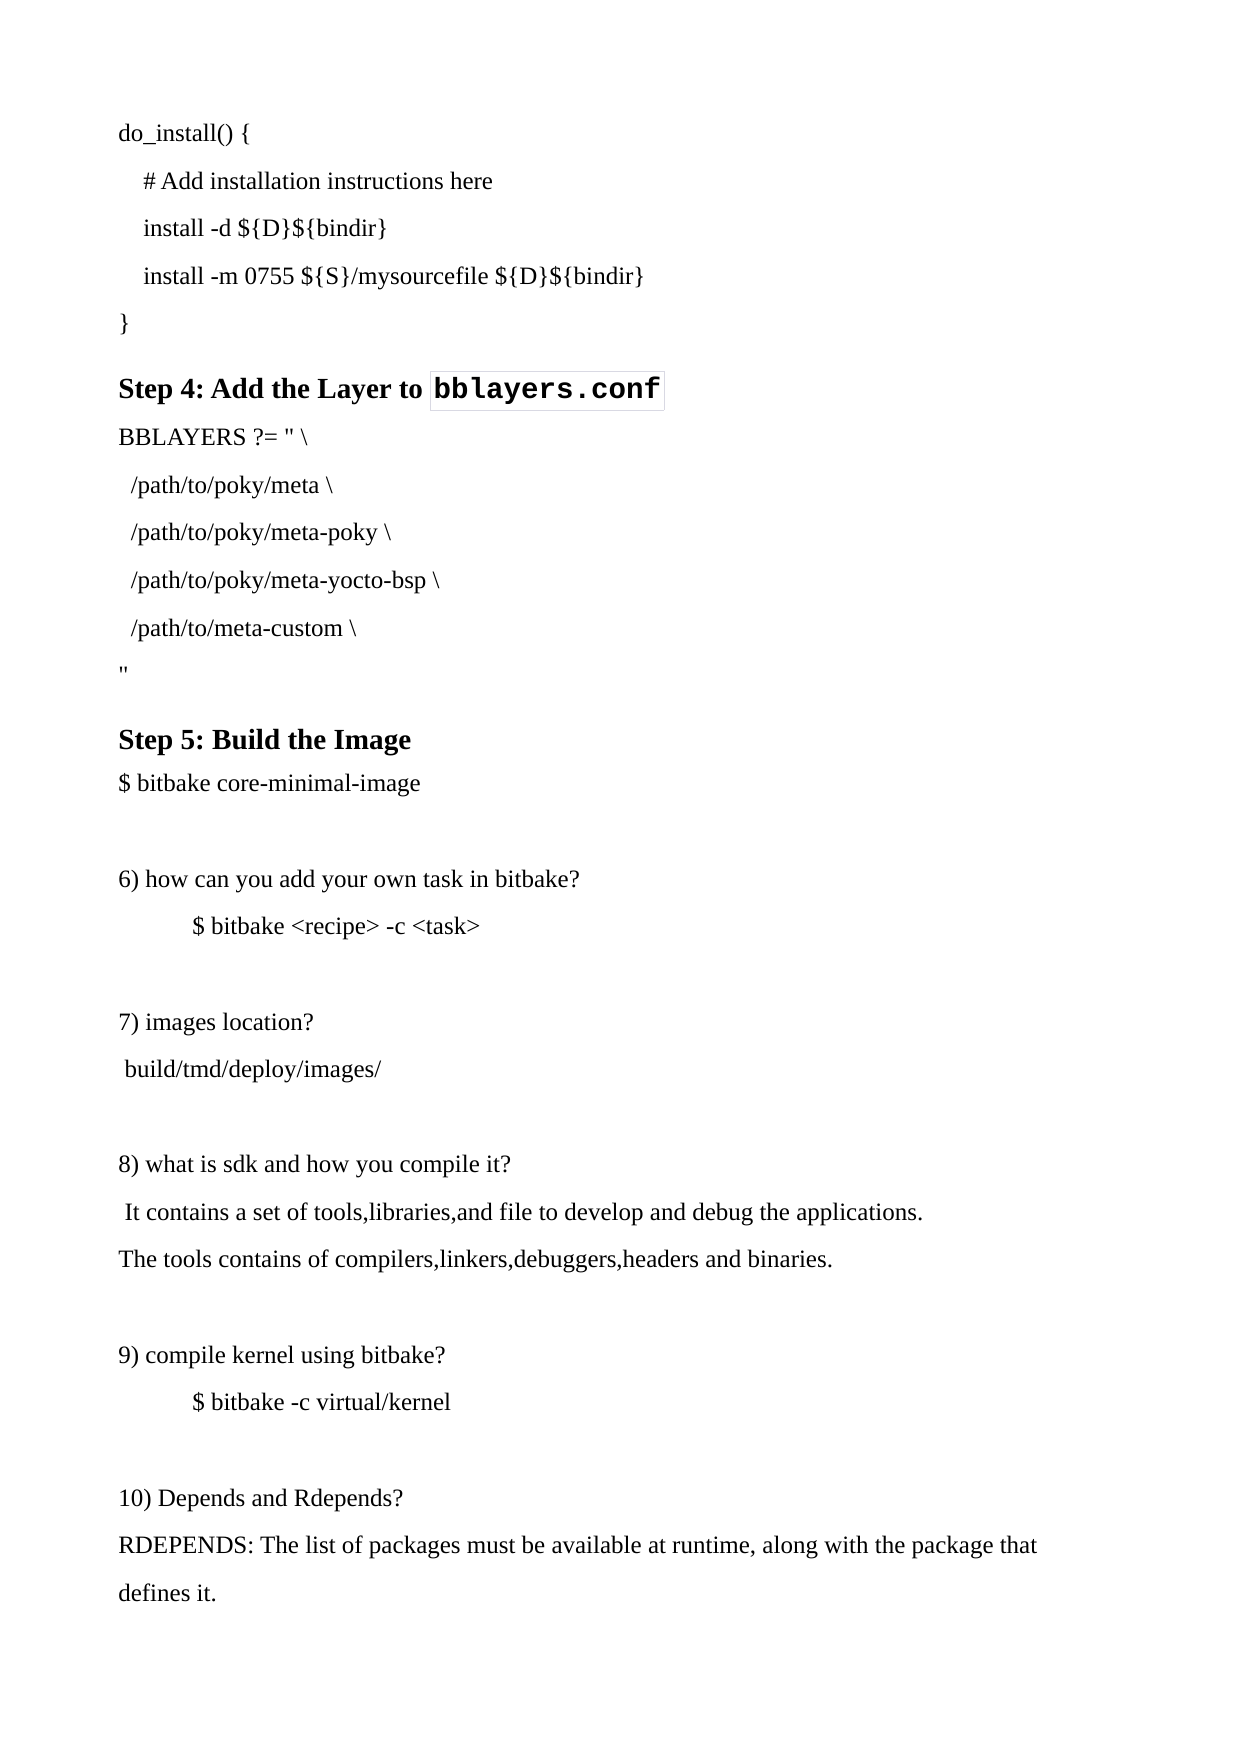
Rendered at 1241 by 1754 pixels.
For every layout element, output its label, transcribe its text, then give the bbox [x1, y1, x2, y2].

text 10) Depends and Rdepends? [118, 1483, 1122, 1511]
text /path/to/meta-custom \ [118, 613, 1122, 641]
text do_install() { [118, 118, 1122, 147]
text 6) how can you add your own task in bitbake? [118, 864, 1122, 892]
text install -m 0755 ${S}/mysourcefile ${D}${bindir} [118, 261, 1122, 290]
text " [118, 660, 1122, 689]
text BBLAYERS ?= " \ [118, 422, 1122, 451]
subtitle bblayers.conf [431, 372, 664, 410]
text /path/to/poky/meta \ [118, 470, 1122, 499]
subtitle [665, 371, 1122, 410]
text /path/to/poky/meta-poky \ [118, 517, 1122, 546]
text 8) what is sdk and how you compile it? [118, 1149, 1122, 1178]
text } [118, 308, 1122, 337]
text defines it. [118, 1578, 1122, 1607]
text The tools contains of compilers,linkers,debuggers,headers and binaries. [118, 1244, 1122, 1273]
text $ bitbake -c virtual/kernel [118, 1387, 1122, 1416]
text It contains a set of tools,libraries,and file to develop and debug the applications. [118, 1197, 1122, 1226]
text build/tmd/deploy/images/ [118, 1054, 1122, 1083]
subtitle Step 4: Add the Layer to [118, 371, 430, 410]
text /path/to/poky/meta-yocto-bsp \ [118, 565, 1122, 594]
text $ bitbake core-minimal-image [118, 768, 1122, 797]
text $ bitbake <recipe> -c <task> [118, 911, 1122, 940]
subtitle Step 5: Build the Image [118, 722, 1122, 756]
text 7) images location? [118, 1007, 1122, 1035]
text # Add installation instructions here [118, 166, 1122, 194]
text install -d ${D}${bindir} [118, 213, 1122, 242]
text RDEPENDS: The list of packages must be available at runtime, along with the package that [118, 1530, 1122, 1559]
text 9) compile kernel using bitbake? [118, 1340, 1122, 1368]
